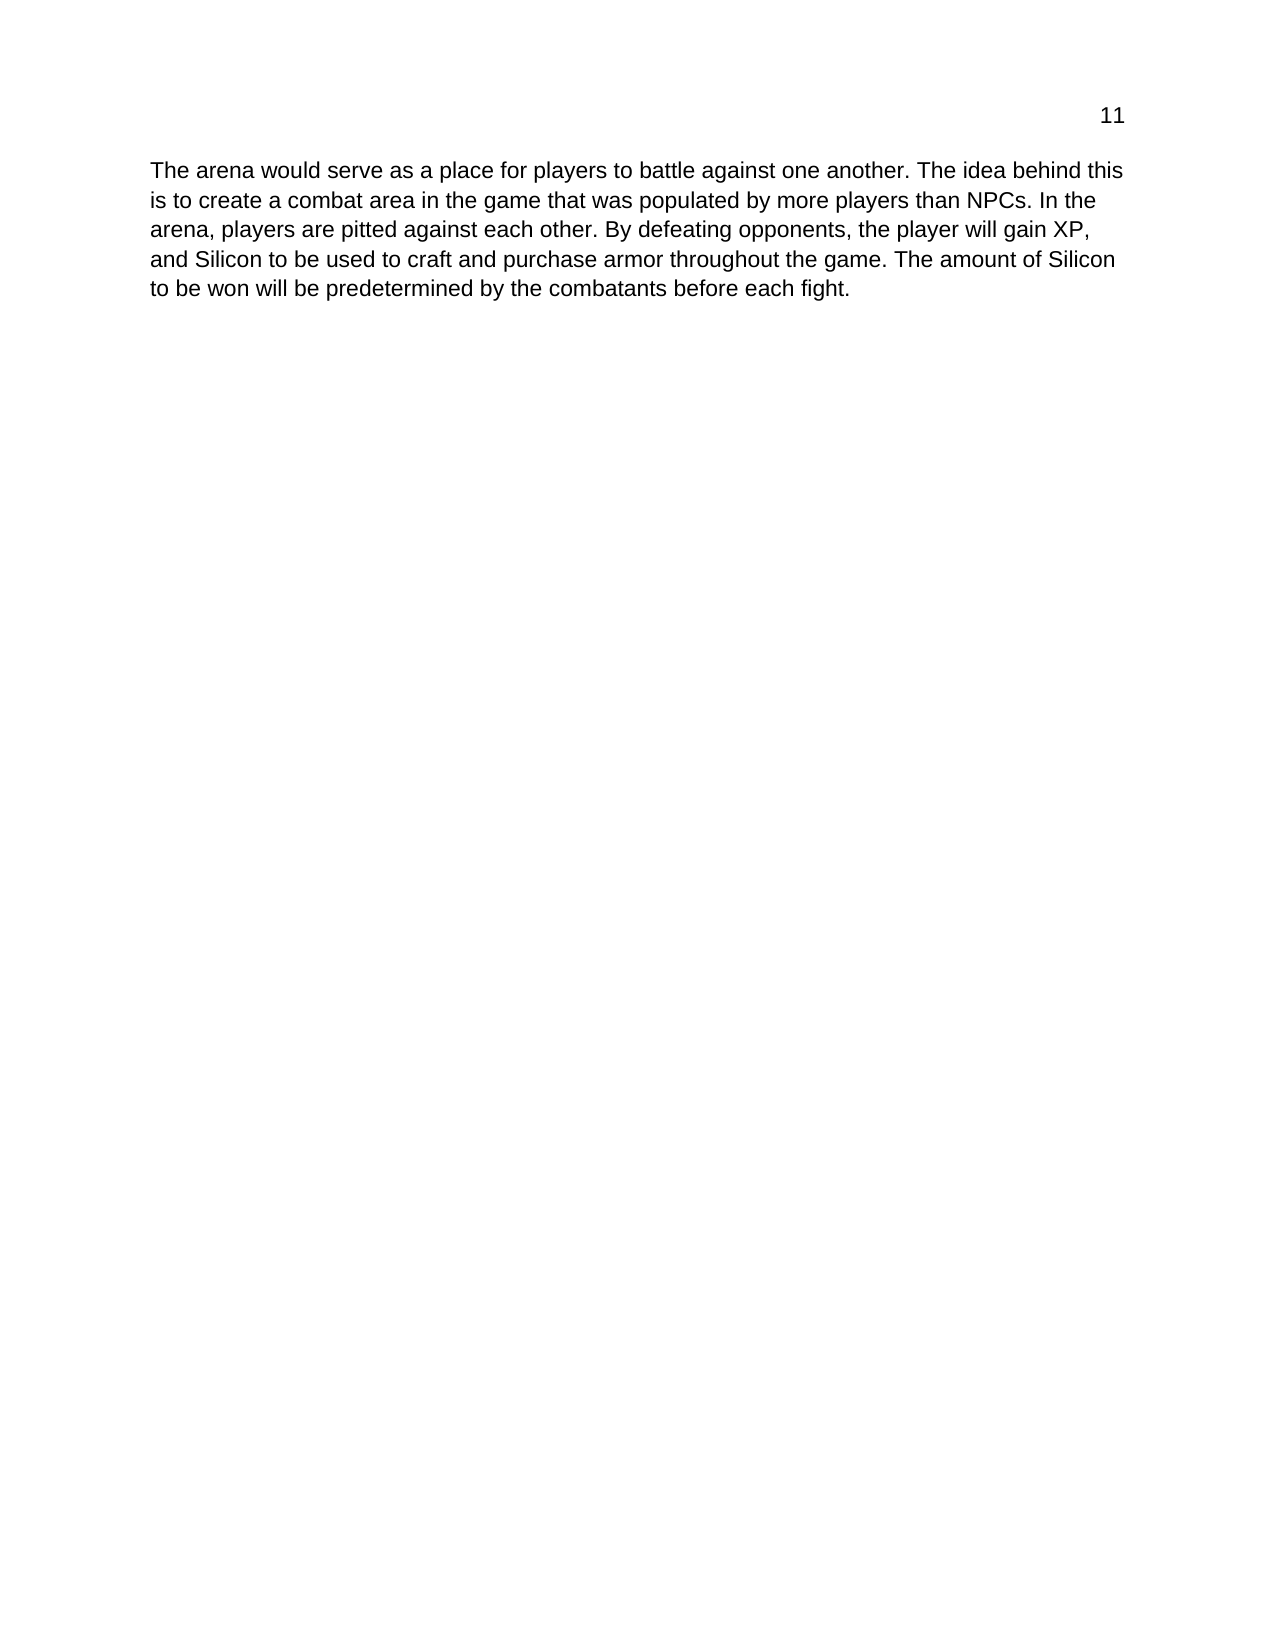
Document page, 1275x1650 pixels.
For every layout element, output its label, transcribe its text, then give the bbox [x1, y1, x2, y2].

text The arena would serve as a place for players to battle against one another. The idea behind this is to create a combat area in the game that was populated by more players than NPCs. In the arena, players are pitted against each other. By defeating opponents, the player will gain XP, and Silicon to be used to craft and purchase armor throughout the game. The amount of Silicon to be won will be predetermined by the combatants before each fight. [150, 158, 1125, 301]
